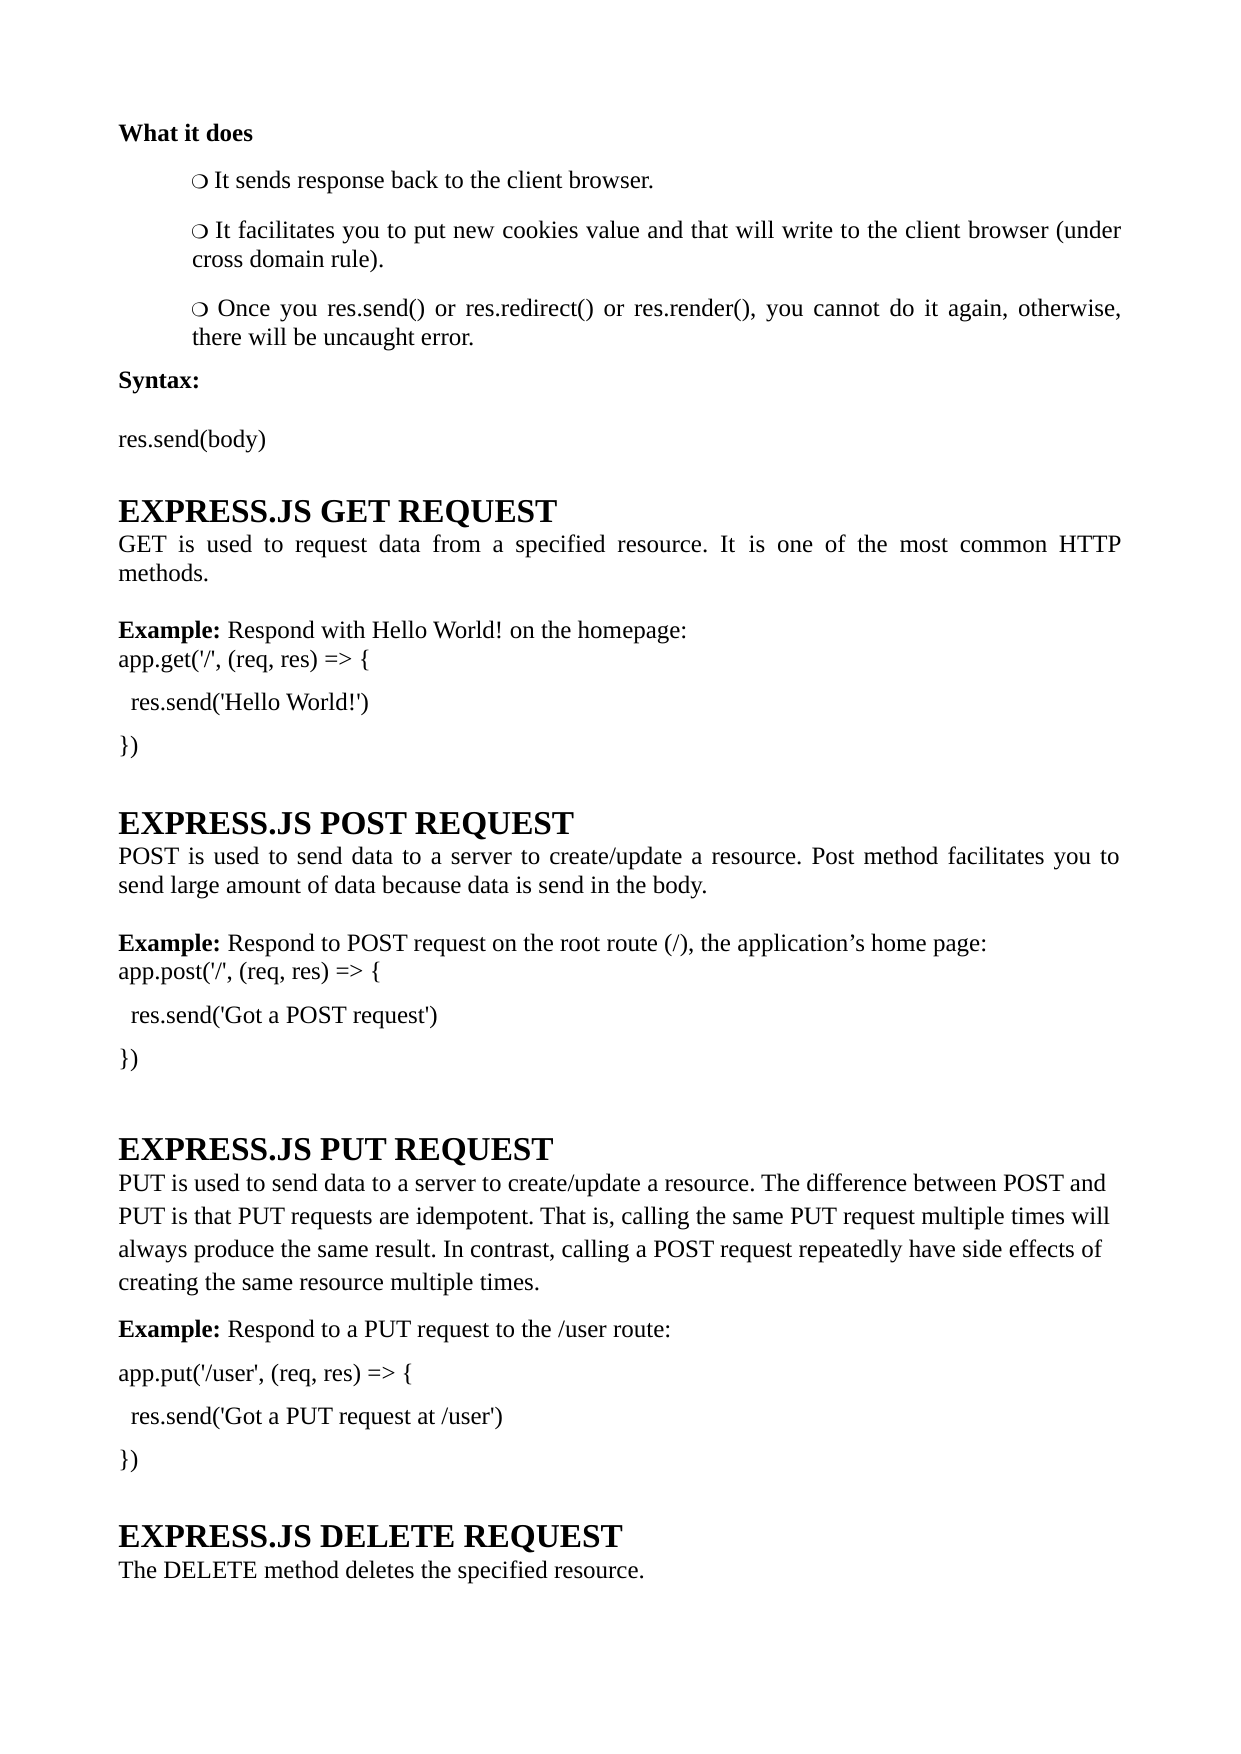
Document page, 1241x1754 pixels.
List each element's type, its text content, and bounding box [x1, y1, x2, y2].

list It sends response back to the client browser. [118, 166, 1122, 194]
text EXPRESS.JS POST REQUEST [118, 803, 1122, 841]
text res.send(body) [118, 424, 1122, 453]
text }) [118, 1043, 1122, 1072]
text }) [118, 731, 1122, 759]
text Example: Respond with Hello World! on the homepage: [118, 616, 1122, 644]
text The DELETE method deletes the specified resource. [118, 1555, 1122, 1584]
list Once you res.send() or res.redirect() or res.render(), you cannot do it again, otherwise, there will be uncaught error. [118, 293, 1122, 351]
text GET is used to request data from a specified resource. It is one of the most common HTTP methods. [118, 529, 1122, 587]
text EXPRESS.JS PUT REQUEST [118, 1129, 1122, 1168]
list It facilitates you to put new cookies value and that will write to the client browser (under cross domain rule). [118, 215, 1122, 273]
text Example: Respond to POST request on the root route (/), the application’s home page: [118, 928, 1122, 956]
text res.send('Hello World!') [118, 687, 1122, 716]
text EXPRESS.JS DELETE REQUEST [118, 1517, 1122, 1555]
text app.get('/', (req, res) => { [118, 644, 1122, 673]
text }) [118, 1444, 1122, 1473]
text res.send('Got a PUT request at /user') [118, 1401, 1122, 1429]
text app.post('/', (req, res) => { [118, 956, 1122, 985]
text res.send('Got a POST request') [118, 1000, 1122, 1028]
text POST is used to send data to a server to create/update a resource. Post method facilitates you to send large amount of data because data is send in the body. [118, 841, 1122, 899]
text EXPRESS.JS GET REQUEST [118, 491, 1122, 529]
text PUT is used to send data to a server to create/update a resource. The difference between POST and PUT is that PUT requests are idempotent. That is, calling the same PUT request multiple times will always produce the same result. In contrast, calling a POST request repeatedly have side effects of creating the same resource multiple times. [118, 1168, 1122, 1296]
subtitle What it does [118, 118, 1122, 147]
text Example: Respond to a PUT request to the /user route: [118, 1314, 1122, 1343]
text app.put('/user', (req, res) => { [118, 1358, 1122, 1386]
text Syntax: [118, 366, 1122, 394]
